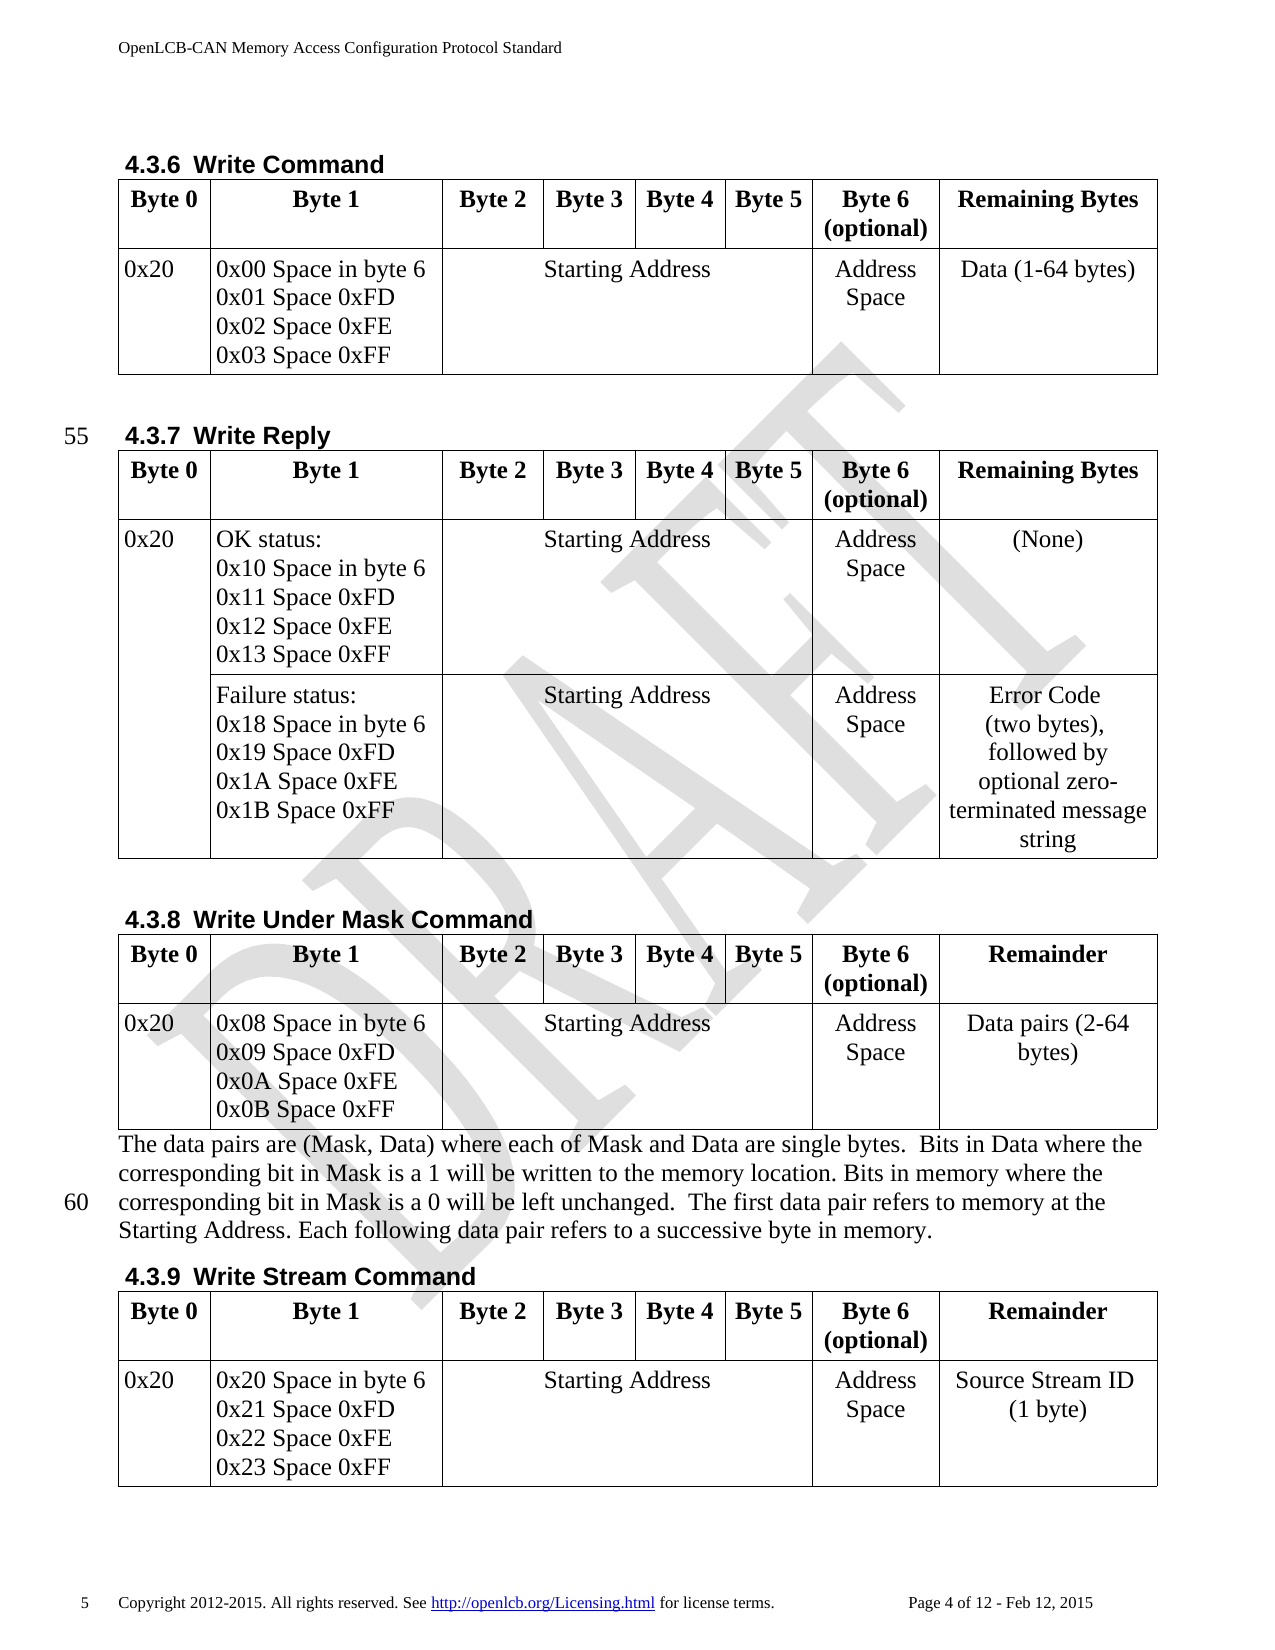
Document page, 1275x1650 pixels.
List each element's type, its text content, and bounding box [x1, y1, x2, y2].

table_cell Starting Address [443, 1101, 464, 1129]
table_cell Address Space [813, 1361, 939, 1486]
table_header Byte 1 [211, 1292, 442, 1360]
table_cell (None) [940, 520, 1157, 674]
table_cell Starting Address [443, 675, 628, 858]
text The data pairs are (Mask, Data) where each of Mask and Data are single bytes. Bits in Data where the corresponding bit in Mask is a 1 will be written to the memory location. Bits in memory where the corresponding bit in Mask is a 0 will be left unchanged. The first data pair refers to memory at the Starting Address. Each following data pair refers to a successive byte in memory. [491, 1130, 1157, 1244]
table_cell 0x00 Space in byte 6 0x01 Space 0xFD 0x02 Space 0xFE 0x03 Space 0xFF [211, 249, 442, 374]
table_header Byte 5 [756, 451, 812, 519]
table_cell Starting Address [443, 1361, 812, 1486]
table_cell Address Space [813, 249, 939, 374]
table_header Byte 2 [443, 180, 543, 248]
table_header Remaining Bytes [940, 180, 1157, 248]
table_header Byte 4 [636, 935, 714, 1002]
subtitle [770, 432, 804, 450]
table_header Byte 1 [211, 180, 442, 248]
table_cell Starting Address [541, 704, 694, 856]
table_header Remainder [940, 1292, 1157, 1360]
table_header Byte 6 (optional) [813, 459, 873, 519]
table_header Byte 4 [636, 180, 725, 248]
table_header Byte 3 [544, 935, 635, 993]
table_header Byte 6 (optional) [813, 1292, 939, 1360]
table_cell 0x20 [119, 1004, 210, 1129]
table_header Byte 0 [119, 451, 210, 519]
subtitle Write Under Mask Command [118, 905, 389, 933]
table_header Byte 5 [726, 475, 770, 519]
table_cell Address Space [813, 675, 939, 858]
table_header Remaining Bytes [940, 451, 1157, 519]
table_cell 0x08 Space in byte 6 0x09 Space 0xFD 0x0A Space 0xFE 0x0B Space 0xFF [211, 1004, 442, 1129]
table_cell OK status: 0x10 Space in byte 6 0x11 Space 0xFD 0x12 Space 0xFE 0x13 Space 0xFF [211, 520, 442, 674]
table_header Byte 1 [211, 451, 442, 519]
table_header Remainder [940, 935, 1157, 1002]
table_cell Starting Address [443, 520, 727, 674]
table_cell Starting Address [791, 675, 812, 716]
table_header Byte 3 [544, 180, 635, 248]
table_header Byte 5 [726, 180, 812, 248]
table_cell Starting Address [658, 520, 812, 674]
table_header Byte 2 [443, 451, 543, 519]
subtitle Write Reply [118, 421, 760, 450]
subtitle Write Stream Command [443, 1262, 1157, 1291]
table_cell Data pairs (2-64 bytes) [940, 1004, 1157, 1129]
table_cell Failure status: 0x18 Space in byte 6 0x19 Space 0xFD 0x1A Space 0xFE 0x1B Space 0xFF [211, 675, 442, 858]
table_cell Starting Address [684, 825, 764, 858]
table_header Byte 4 [702, 935, 725, 968]
table_header Byte 0 [119, 935, 210, 1002]
table_cell Source Stream ID (1 byte) [940, 1361, 1157, 1486]
table_header Byte 6 (optional) [813, 935, 939, 1002]
table_header Byte 4 [636, 1292, 725, 1360]
table_header Byte 4 [636, 451, 725, 519]
subtitle Write Under Mask Command [405, 905, 508, 933]
table_cell 0x20 [119, 249, 210, 374]
text The data pairs are (Mask, Data) where each of Mask and Data are single bytes. Bits in Data where the corresponding bit in Mask is a 1 will be written to the memory location. Bits in memory where the corresponding bit in Mask is a 0 will be left unchanged. The first data pair refers to memory at the Starting Address. Each following data pair refers to a successive byte in memory. [319, 1130, 487, 1244]
table_header Byte 6 (optional) [813, 180, 939, 248]
table_cell 0x20 Space in byte 6 0x21 Space 0xFD 0x22 Space 0xFE 0x23 Space 0xFF [211, 1361, 442, 1486]
table_header Byte 0 [119, 1292, 210, 1360]
table_cell Starting Address [504, 1004, 812, 1129]
table_cell Data (1-64 bytes) [940, 249, 1157, 374]
table_cell Address Space [813, 1004, 939, 1129]
subtitle [818, 421, 1157, 450]
table_cell 0x20 [119, 1361, 210, 1486]
subtitle Write Under Mask Command [531, 905, 679, 933]
table_header Byte 3 [544, 451, 635, 519]
table_header Byte 5 [726, 1292, 812, 1360]
table_header Byte 2 [496, 972, 543, 1002]
table_header Byte 1 [211, 935, 442, 1002]
table_header Byte 2 [443, 935, 508, 976]
text The data pairs are (Mask, Data) where each of Mask and Data are single bytes. Bits in Data where the corresponding bit in Mask is a 1 will be written to the memory location. Bits in memory where the corresponding bit in Mask is a 0 will be left unchanged. The first data pair refers to memory at the Starting Address. Each following data pair refers to a successive byte in memory. [118, 1130, 390, 1244]
table_cell Starting Address [554, 675, 812, 850]
table_header [544, 984, 579, 1002]
subtitle Write Command [118, 150, 1157, 179]
table_header Byte 5 [726, 935, 812, 1002]
table_header Byte 3 [544, 1292, 635, 1360]
table_header Byte 2 [443, 1292, 543, 1360]
table_header Byte 6 (optional) [848, 451, 939, 519]
table_header Byte 0 [119, 180, 210, 248]
subtitle Write Stream Command [118, 1262, 419, 1291]
table_cell Starting Address [443, 249, 812, 374]
table_cell Address Space [813, 520, 939, 674]
table_cell Starting Address [443, 1004, 577, 1129]
table_cell Error Code (two bytes), followed by optional zero-terminated message string [940, 675, 1157, 858]
table_cell 0x20 [119, 520, 210, 858]
table_header Byte 2 [443, 987, 458, 1002]
subtitle Write Under Mask Command [681, 905, 1157, 933]
